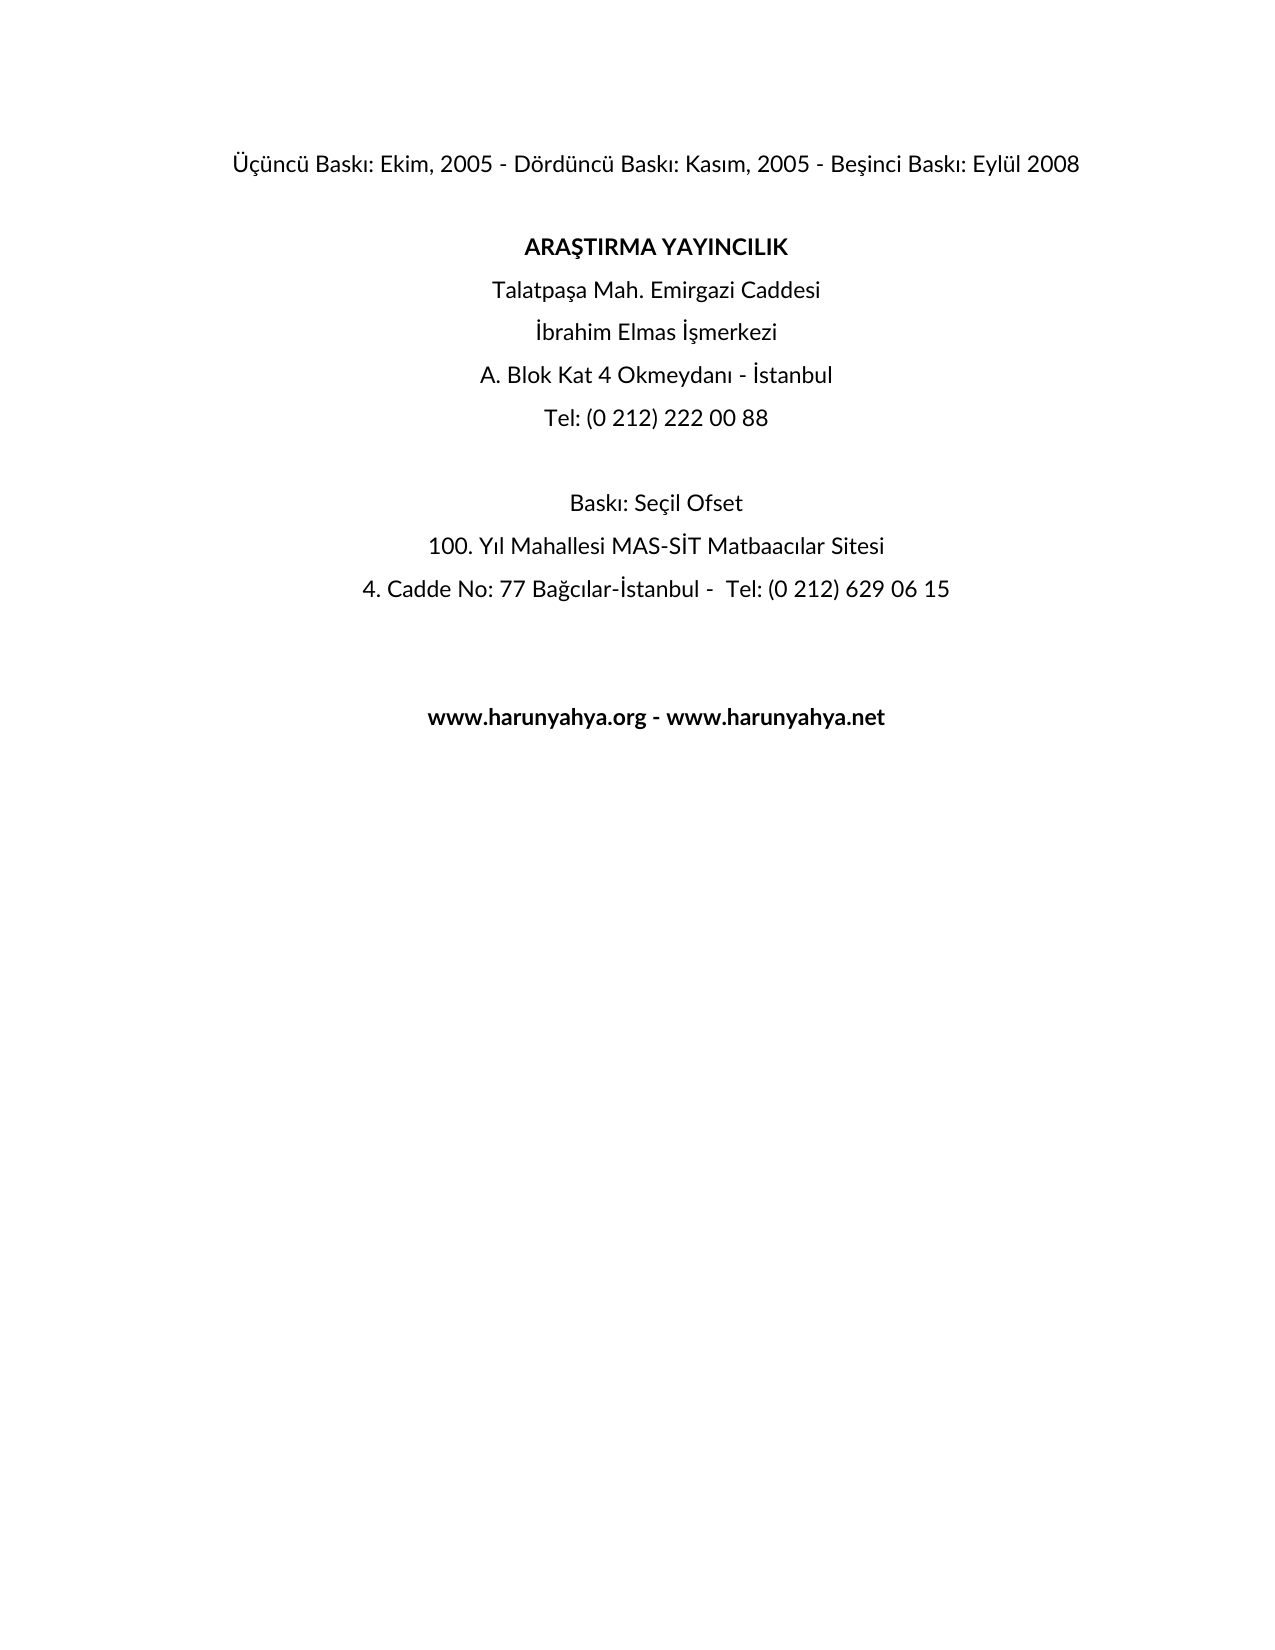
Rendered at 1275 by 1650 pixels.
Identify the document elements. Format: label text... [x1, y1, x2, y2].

text İbrahim Elmas İşmerkezi [75, 318, 1200, 346]
text 100. Yıl Mahallesi MAS-SİT Matbaacılar Sitesi [75, 532, 1200, 559]
text Üçüncü Baskı: Ekim, 2005 - Dördüncü Baskı: Kasım, 2005 - Beşinci Baskı: Eylül 2008 [75, 150, 1200, 177]
text Tel: (0 212) 222 00 88 [75, 403, 1200, 431]
text A. Blok Kat 4 Okmeydanı - İstanbul [75, 361, 1200, 388]
text 4. Cadde No: 77 Bağcılar-İstanbul - Tel: (0 212) 629 06 15 [75, 574, 1200, 602]
text ARAŞTIRMA YAYINCILIK [75, 233, 1200, 260]
text Baskı: Seçil Ofset [75, 489, 1200, 516]
text www.harunyahya.org - www.harunyahya.net [75, 702, 1200, 730]
text Talatpaşa Mah. Emirgazi Caddesi [75, 275, 1200, 303]
